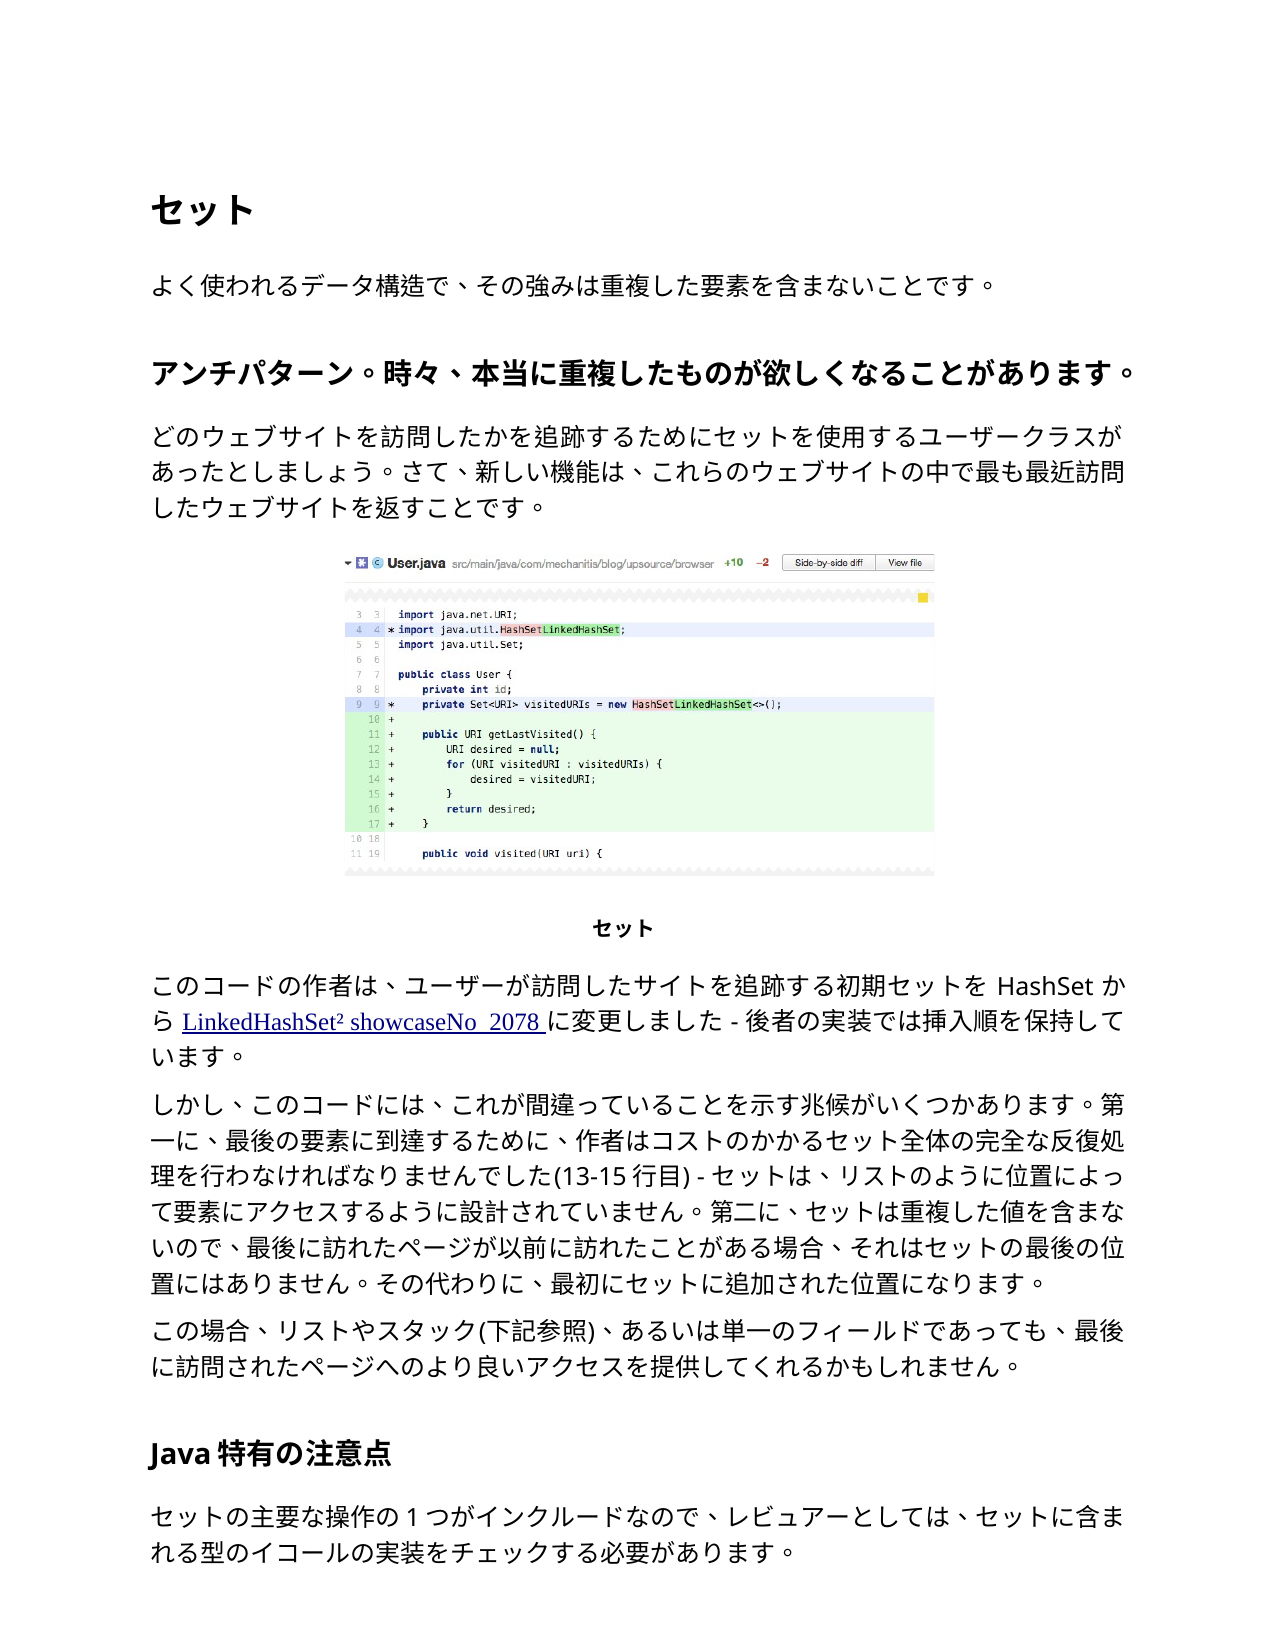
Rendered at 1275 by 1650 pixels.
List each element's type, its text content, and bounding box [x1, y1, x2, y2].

text セットの主要な操作の1つがインクルードなので、レビュアーとしては、セットに含まれる型のイコールの実装をチェックする必要があります。 [150, 1500, 1126, 1569]
text この場合、リストやスタック(下記参照)、あるいは単一のフィールドであっても、最後に訪問されたページへのより良いアクセスを提供してくれるかもしれません。 [150, 1314, 1126, 1384]
text しかし、このコードには、これが間違っていることを示す兆候がいくつかあります。第一に、最後の要素に到達するために、作者はコストのかかるセット全体の完全な反復処理を行わなければなりませんでした(13-15行目) - セットは、リストのように位置によって要素にアクセスするように設計されていません。第二に、セットは重複した値を含まないので、最後に訪れたページが以前に訪れたことがある場合、それはセットの最後の位置にはありません。その代わりに、最初にセットに追加された位置になります。 [150, 1088, 1126, 1300]
text セット [0, 914, 655, 942]
subtitle セット [150, 185, 1275, 233]
text このコードの作者は、ユーザーが訪問したサイトを追跡する初期セットを HashSet から LinkedHashSet² showcaseNo_2078 に変更しました - 後者の実装では挿入順を保持しています。 [150, 968, 1126, 1074]
subtitle Java特有の注意点 [150, 1433, 1275, 1473]
subtitle アンチパターン。時々、本当に重複したものが欲しくなることがあります。 [150, 353, 1275, 393]
picture [344, 554, 935, 876]
text よく使われるデータ構造で、その強みは重複した要素を含まないことです。 [150, 269, 1275, 303]
text どのウェブサイトを訪問したかを追跡するためにセットを使用するユーザークラスがあったとしましょう。さて、新しい機能は、これらのウェブサイトの中で最も最近訪問したウェブサイトを返すことです。 [150, 419, 1126, 525]
